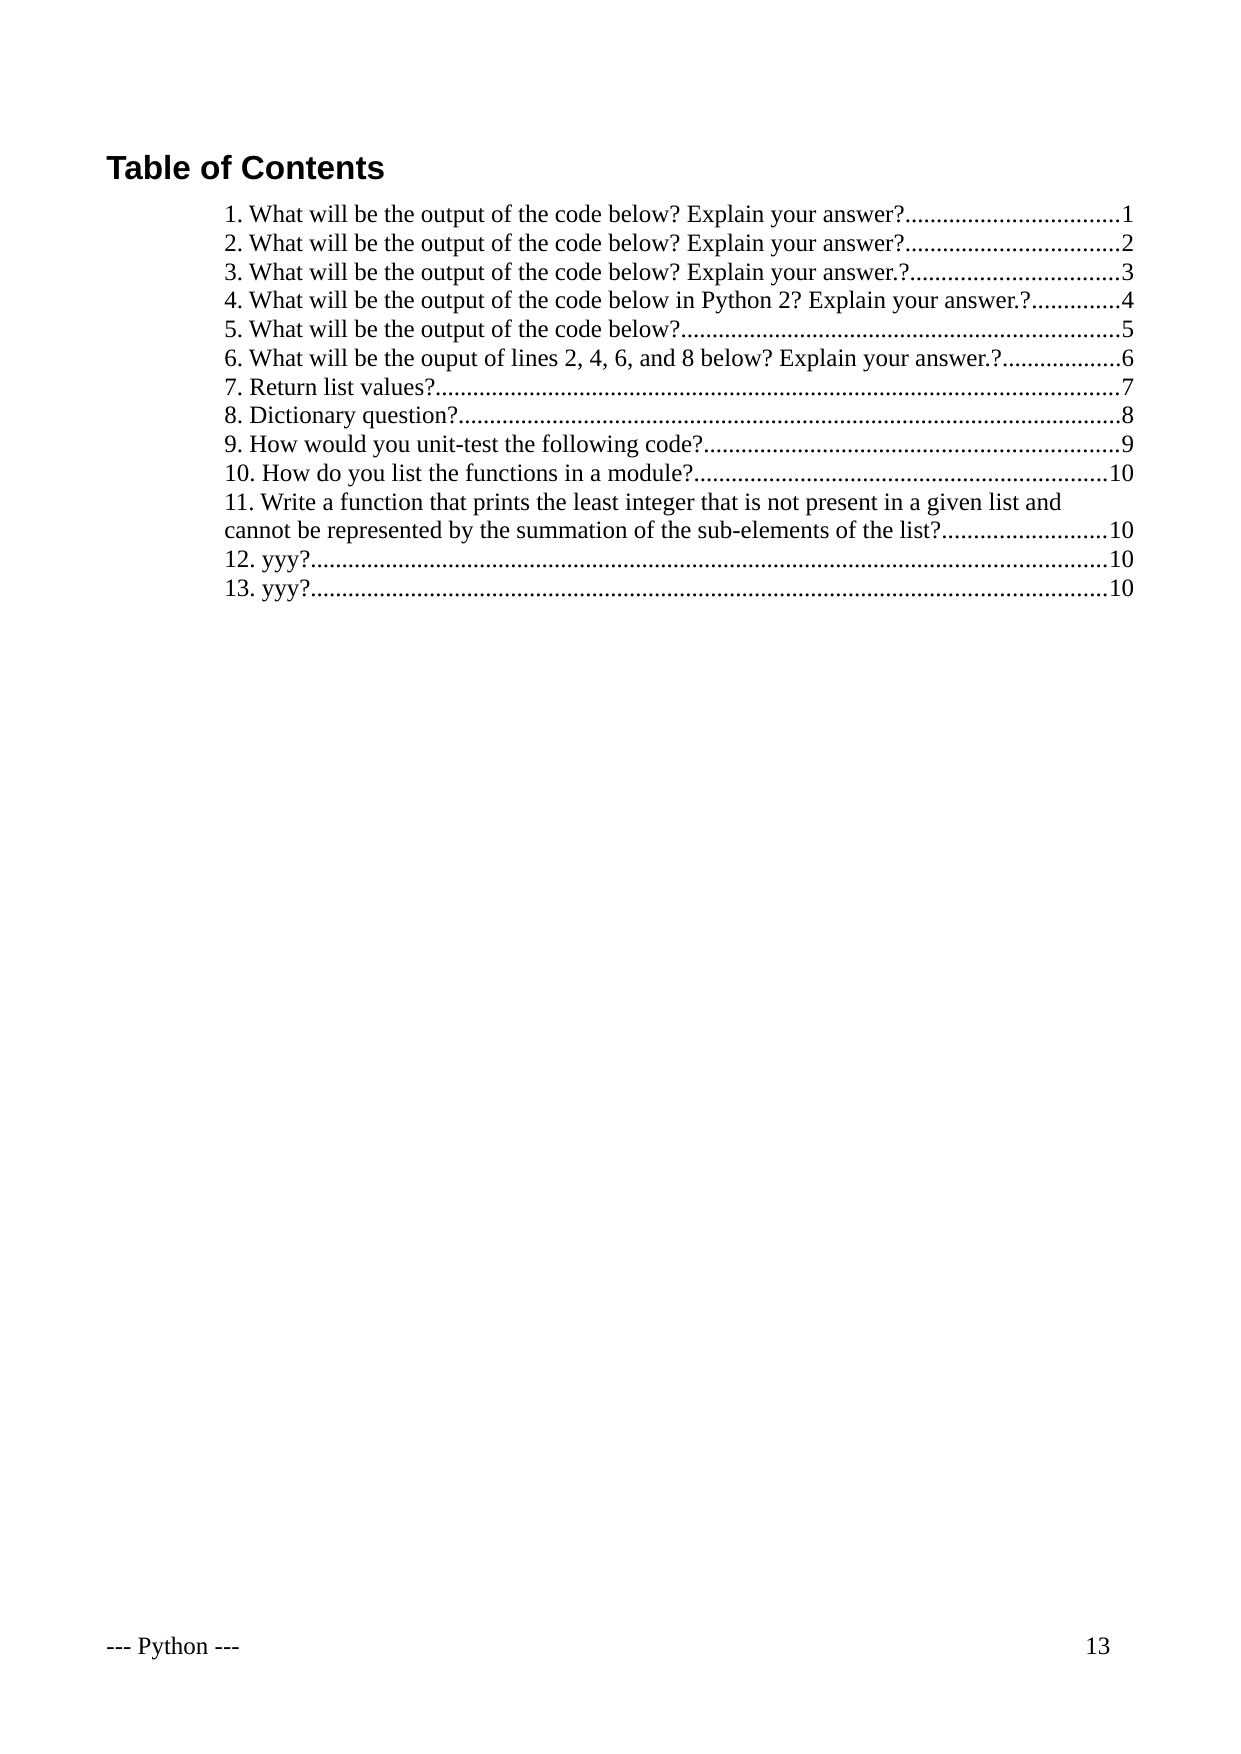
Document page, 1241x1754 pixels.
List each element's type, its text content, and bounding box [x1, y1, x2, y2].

text 9. How would you unit-test the following code? 9 [224, 429, 1134, 458]
text 11. Write a function that prints the least integer that is not present in a given list and cannot be represented by the summation of the sub-elements of the list? 10 [224, 487, 1134, 544]
text 6. What will be the ouput of lines 2, 4, 6, and 8 below? Explain your answer.? 6 [224, 343, 1134, 372]
text 4. What will be the output of the code below in Python 2? Explain your answer.? 4 [224, 285, 1134, 314]
text 3. What will be the output of the code below? Explain your answer.? 3 [224, 257, 1134, 285]
text 5. What will be the output of the code below? 5 [224, 314, 1134, 343]
text 10. How do you list the functions in a module? 10 [224, 458, 1134, 487]
text 1. What will be the output of the code below? Explain your answer? 1 [224, 199, 1134, 228]
subtitle Table of Contents [106, 148, 1134, 187]
text 2. What will be the output of the code below? Explain your answer? 2 [224, 228, 1134, 257]
text 13. yyy? 10 [224, 573, 1134, 602]
text 12. yyy? 10 [224, 544, 1134, 573]
text 7. Return list values? 7 [224, 372, 1134, 400]
text 8. Dictionary question? 8 [224, 400, 1134, 429]
